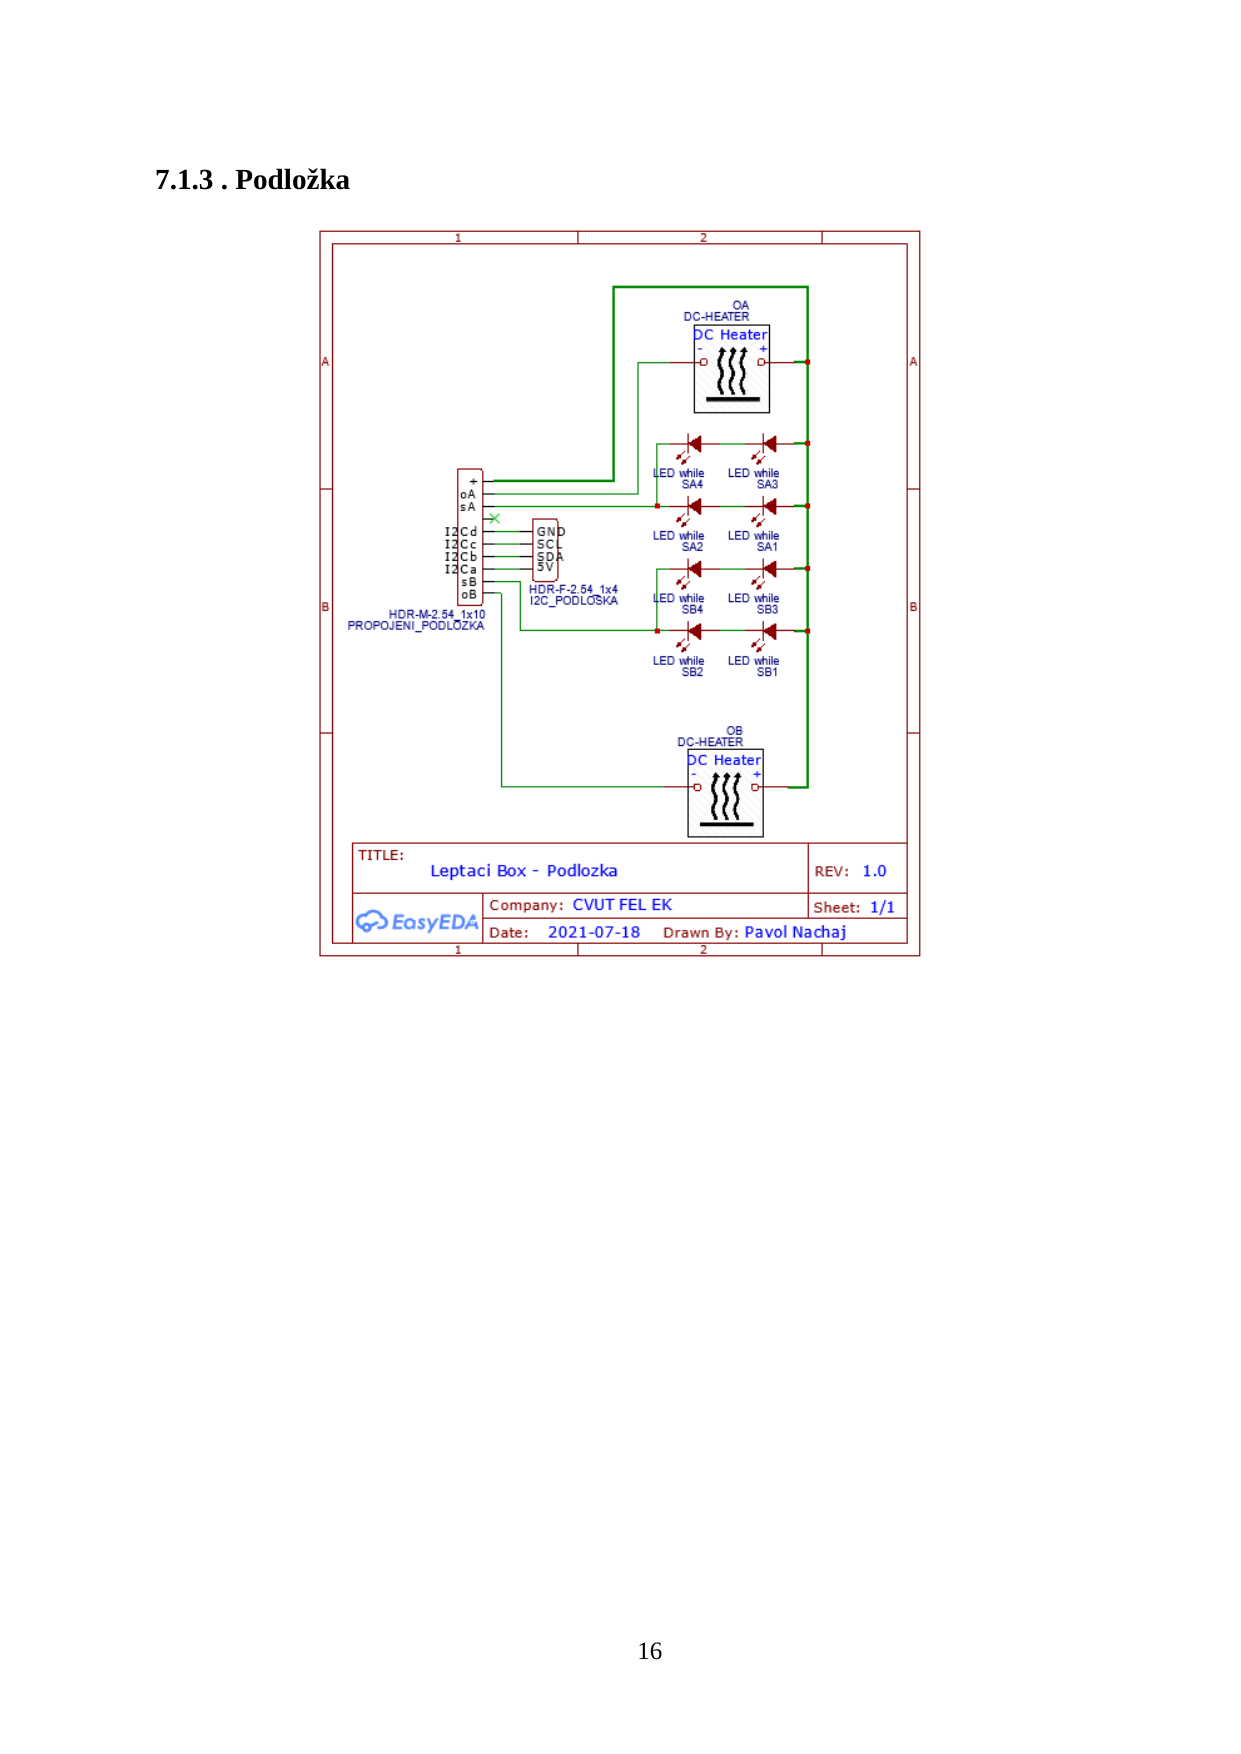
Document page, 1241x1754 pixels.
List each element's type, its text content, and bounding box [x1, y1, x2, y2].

subtitle Podložka [148, 162, 1093, 196]
picture [307, 217, 933, 969]
